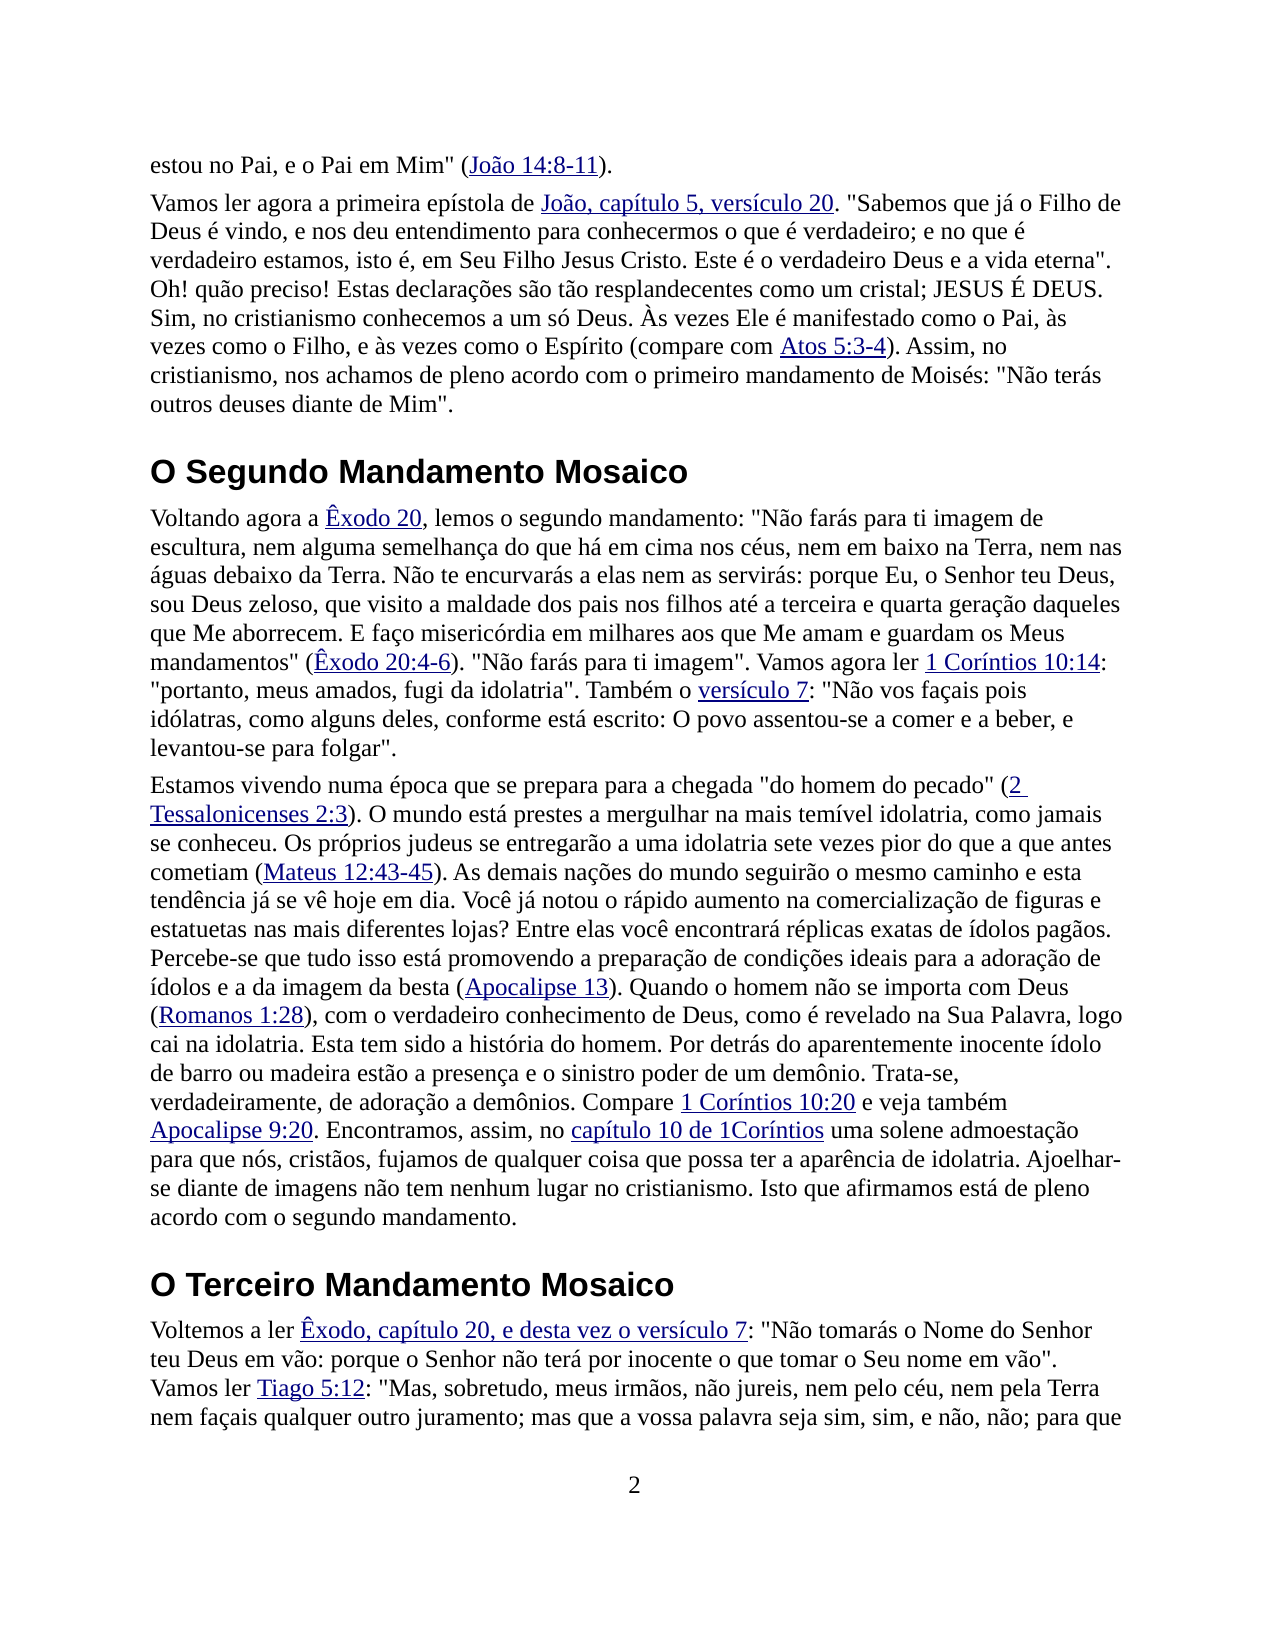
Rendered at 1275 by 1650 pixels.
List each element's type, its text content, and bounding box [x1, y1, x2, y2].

subtitle O Terceiro Mandamento Mosaico [150, 1264, 1125, 1303]
text estou no Pai, e o Pai em Mim" (João 14:8-11). [150, 150, 1125, 179]
text Voltando agora a Êxodo 20, lemos o segundo mandamento: "Não farás para ti imagem de escultura, nem alguma semelhança do que há em cima nos céus, nem em baixo na Terra, nem nas águas debaixo da Terra. Não te encurvarás a elas nem as servirás: porque Eu, o Senhor teu Deus, sou Deus zeloso, que visito a maldade dos pais nos filhos até a terceira e quarta geração daqueles que Me aborrecem. E faço misericórdia em milhares aos que Me amam e guardam os Meus mandamentos" (Êxodo 20:4-6). "Não farás para ti imagem". Vamos agora ler 1 Coríntios 10:14: "portanto, meus amados, fugi da idolatria". Também o versículo 7: "Não vos façais pois idólatras, como alguns deles, conforme está escrito: O povo assentou-se a comer e a beber, e levantou-se para folgar". [150, 503, 1125, 762]
text Voltemos a ler Êxodo, capítulo 20, e desta vez o versículo 7: "Não tomarás o Nome do Senhor teu Deus em vão: porque o Senhor não terá por inocente o que tomar o Seu nome em vão". Vamos ler Tiago 5:12: "Mas, sobretudo, meus irmãos, não jureis, nem pelo céu, nem pela Terra nem façais qualquer outro juramento; mas que a vossa palavra seja sim, sim, e não, não; para que [150, 1316, 1125, 1431]
text Estamos vivendo numa época que se prepara para a chegada "do homem do pecado" (2 Tessalonicenses 2:3). O mundo está prestes a mergulhar na mais temível idolatria, como jamais se conheceu. Os próprios judeus se entregarão a uma idolatria sete vezes pior do que a que antes cometiam (Mateus 12:43-45). As demais nações do mundo seguirão o mesmo caminho e esta tendência já se vê hoje em dia. Você já notou o rápido aumento na comercialização de figuras e estatuetas nas mais diferentes lojas? Entre elas você encontrará réplicas exatas de ídolos pagãos. Percebe-se que tudo isso está promovendo a preparação de condições ideais para a adoração de ídolos e a da imagem da besta (Apocalipse 13). Quando o homem não se importa com Deus (Romanos 1:28), com o verdadeiro conhecimento de Deus, como é revelado na Sua Palavra, logo cai na idolatria. Esta tem sido a história do homem. Por detrás do aparentemente inocente ídolo de barro ou madeira estão a presença e o sinistro poder de um demônio. Trata-se, verdadeiramente, de adoração a demônios. Compare 1 Coríntios 10:20 e veja também Apocalipse 9:20. Encontramos, assim, no capítulo 10 de 1Coríntios uma solene admoestação para que nós, cristãos, fujamos de qualquer coisa que possa ter a aparência de idolatria. Ajoelhar-se diante de imagens não tem nenhum lugar no cristianismo. Isto que afirmamos está de pleno acordo com o segundo mandamento. [150, 771, 1125, 1231]
subtitle O Segundo Mandamento Mosaico [150, 452, 1125, 490]
text Vamos ler agora a primeira epístola de João, capítulo 5, versículo 20. "Sabemos que já o Filho de Deus é vindo, e nos deu entendimento para conhecermos o que é verdadeiro; e no que é verdadeiro estamos, isto é, em Seu Filho Jesus Cristo. Este é o verdadeiro Deus e a vida eterna". Oh! quão preciso! Estas declarações são tão resplandecentes como um cristal; JESUS É DEUS. Sim, no cristianismo conhecemos a um só Deus. Às vezes Ele é manifestado como o Pai, às vezes como o Filho, e às vezes como o Espírito (compare com Atos 5:3-4). Assim, no cristianismo, nos achamos de pleno acordo com o primeiro mandamento de Moisés: "Não terás outros deuses diante de Mim". [150, 188, 1125, 418]
